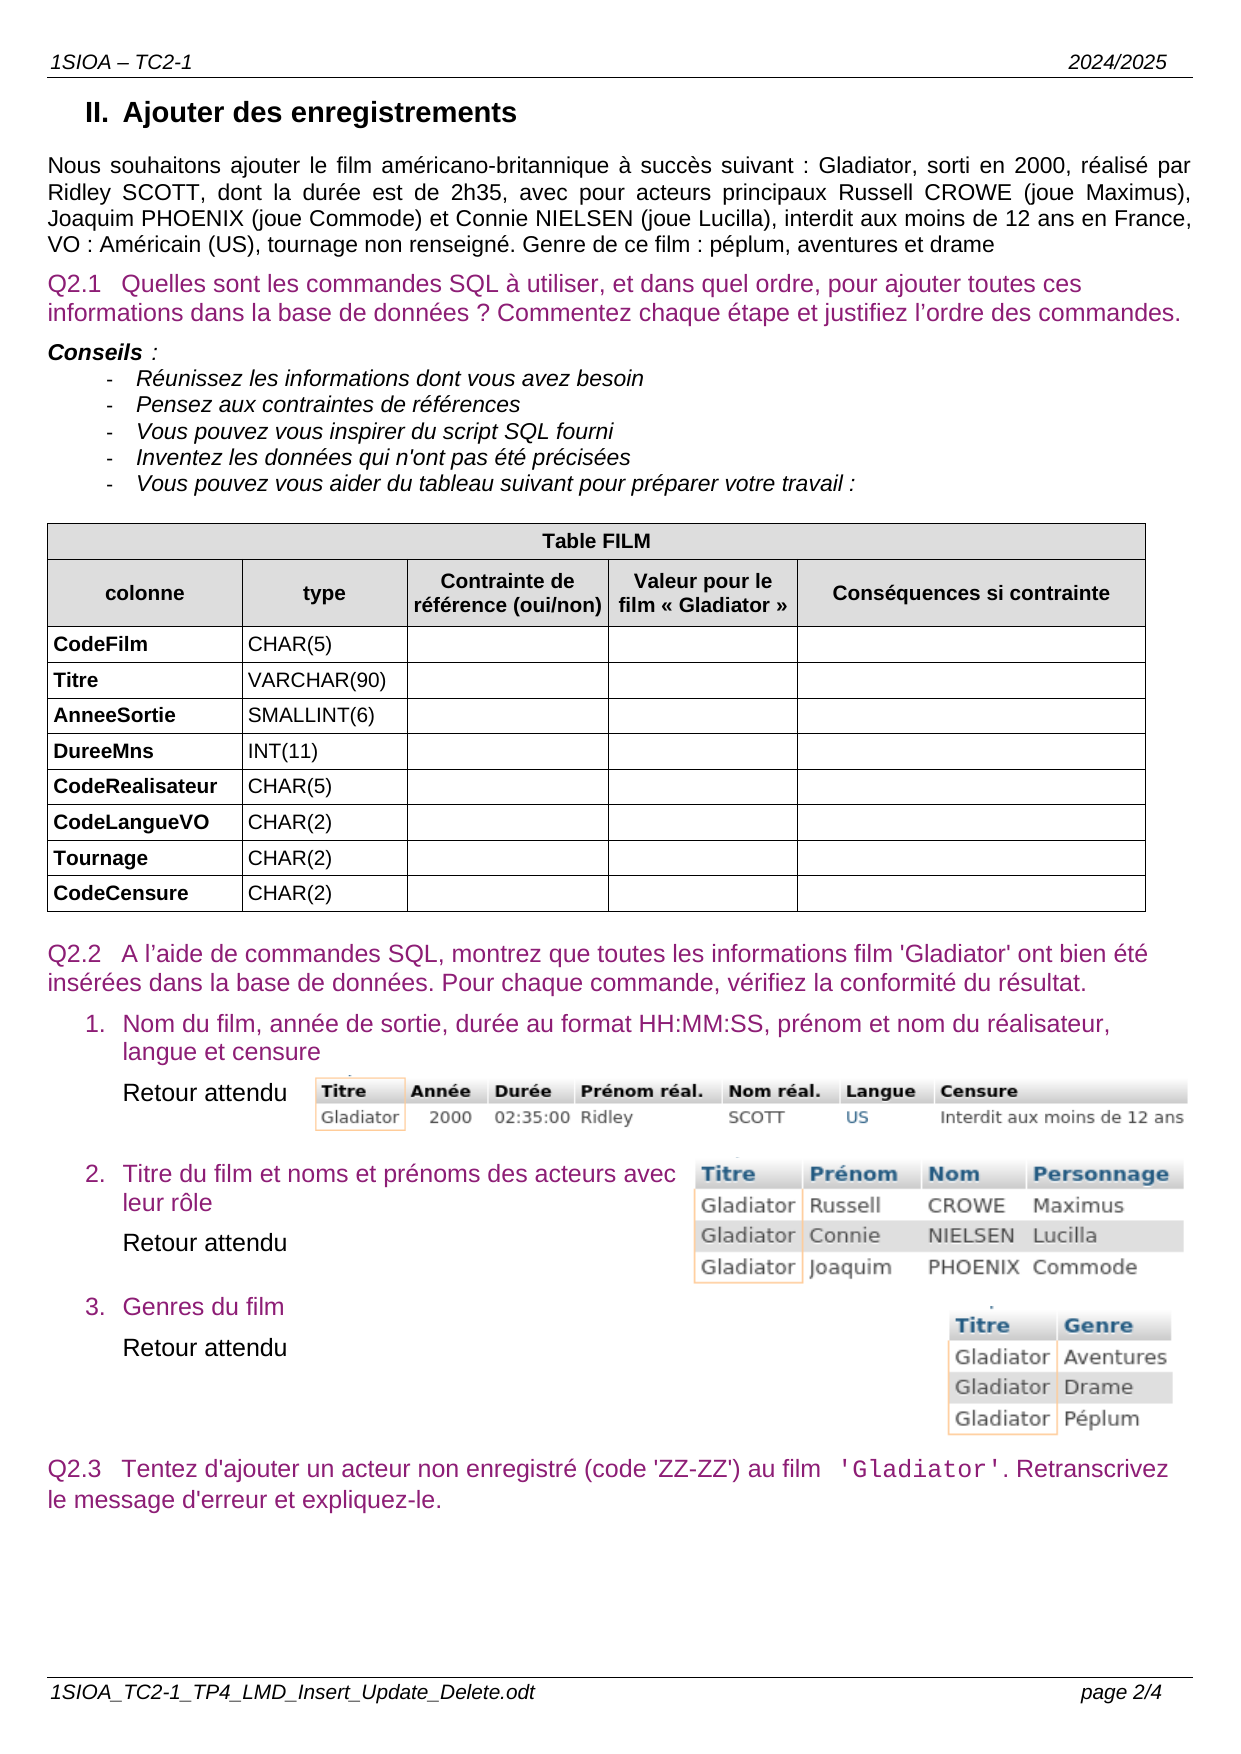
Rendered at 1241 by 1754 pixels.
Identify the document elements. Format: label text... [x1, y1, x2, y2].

table_cell type [243, 560, 407, 626]
table_cell AnneeSortie [48, 699, 242, 733]
table_header Table FILM [48, 524, 1145, 559]
picture [946, 1306, 1173, 1437]
table_cell [408, 699, 608, 733]
table_cell [798, 805, 1145, 839]
text Nous souhaitons ajouter le film américano-britannique à succès suivant : Gladiator, sorti en 2000, réalisé par Ridley SCOTT, dont la durée est de 2h35, avec pour acteurs principaux Russell CROWE (joue Maximus), Joaquim PHOENIX (joue Commode) et Connie NIELSEN (joue Lucilla), interdit aux moins de 12 ans en France, VO : Américain (US), tournage non renseigné. Genre de ce film : péplum, aventures et drame [47, 152, 1193, 258]
list Vous pouvez vous inspirer du script SQL fourni [106, 418, 1193, 444]
table_cell colonne [48, 560, 242, 626]
picture [691, 1157, 1184, 1287]
list Inventez les données qui n'ont pas été précisées [106, 444, 1193, 470]
table_cell CHAR(5) [243, 770, 407, 804]
table_cell [609, 876, 797, 911]
table_cell [408, 663, 608, 697]
text Conseils : [47, 339, 1193, 365]
text Q2.2 A l’aide de commandes SQL, montrez que toutes les informations film 'Gladiator' ont bien été insérées dans la base de données. Pour chaque commande, vérifiez la conformité du résultat. [47, 939, 1193, 997]
subtitle Ajouter des enregistrements [85, 95, 1193, 128]
table_cell Tournage [48, 841, 242, 875]
table_cell CHAR(2) [243, 841, 407, 875]
list Titre du film et noms et prénoms des acteurs avec leur rôle [85, 1159, 691, 1216]
table_cell CodeFilm [48, 627, 242, 662]
picture [314, 1075, 1189, 1131]
table_cell [408, 841, 608, 875]
list Nom du film, année de sortie, durée au format HH:MM:SS, prénom et nom du réalisateur, langue et censure [85, 1009, 1193, 1066]
table_cell Valeur pour le film « Gladiator » [609, 560, 797, 626]
table_cell CodeRealisateur [48, 770, 242, 804]
table_cell CodeLangueVO [48, 805, 242, 839]
table_cell Contrainte de référence (oui/non) [408, 560, 608, 626]
table_cell [798, 734, 1145, 768]
list Réunissez les informations dont vous avez besoin [106, 365, 1193, 391]
table_cell [408, 770, 608, 804]
table_cell [408, 805, 608, 839]
table_cell [609, 699, 797, 733]
text Q2.1 Quelles sont les commandes SQL à utiliser, et dans quel ordre, pour ajouter toutes ces informations dans la base de données ? Commentez chaque étape et justifiez l’ordre des commandes. [47, 269, 1193, 327]
table_cell [408, 876, 608, 911]
table_cell [408, 734, 608, 768]
list [1173, 1333, 1193, 1362]
table_cell SMALLINT(6) [243, 699, 407, 733]
table_cell INT(11) [243, 734, 407, 768]
table_cell [798, 770, 1145, 804]
table_cell [798, 663, 1145, 697]
table_cell [798, 841, 1145, 875]
text Q2.3 Tentez d'ajouter un acteur non enregistré (code 'ZZ-ZZ') au film 'Gladiator'. Retranscrivez le message d'erreur et expliquez-le. [47, 1454, 1193, 1514]
table_cell [408, 627, 608, 662]
table_cell [609, 663, 797, 697]
table_cell CHAR(2) [243, 805, 407, 839]
table_cell Titre [48, 663, 242, 697]
table_cell [609, 627, 797, 662]
list Retour attendu [85, 1333, 946, 1362]
table_cell [609, 841, 797, 875]
table_cell [609, 805, 797, 839]
list Pensez aux contraintes de références [106, 391, 1193, 418]
list Retour attendu [85, 1228, 691, 1257]
table_cell VARCHAR(90) [243, 663, 407, 697]
table_cell CHAR(2) [243, 876, 407, 911]
list Retour attendu [85, 1078, 314, 1107]
table_cell [798, 876, 1145, 911]
table_cell [609, 734, 797, 768]
list Genres du film [85, 1292, 1193, 1321]
table_cell [798, 627, 1145, 662]
table_cell CHAR(5) [243, 627, 407, 662]
table_cell Conséquences si contrainte [798, 560, 1145, 626]
table_cell DureeMns [48, 734, 242, 768]
table_cell CodeCensure [48, 876, 242, 911]
list Vous pouvez vous aider du tableau suivant pour préparer votre travail : [106, 470, 1193, 497]
table_cell [609, 770, 797, 804]
table_cell [798, 699, 1145, 733]
